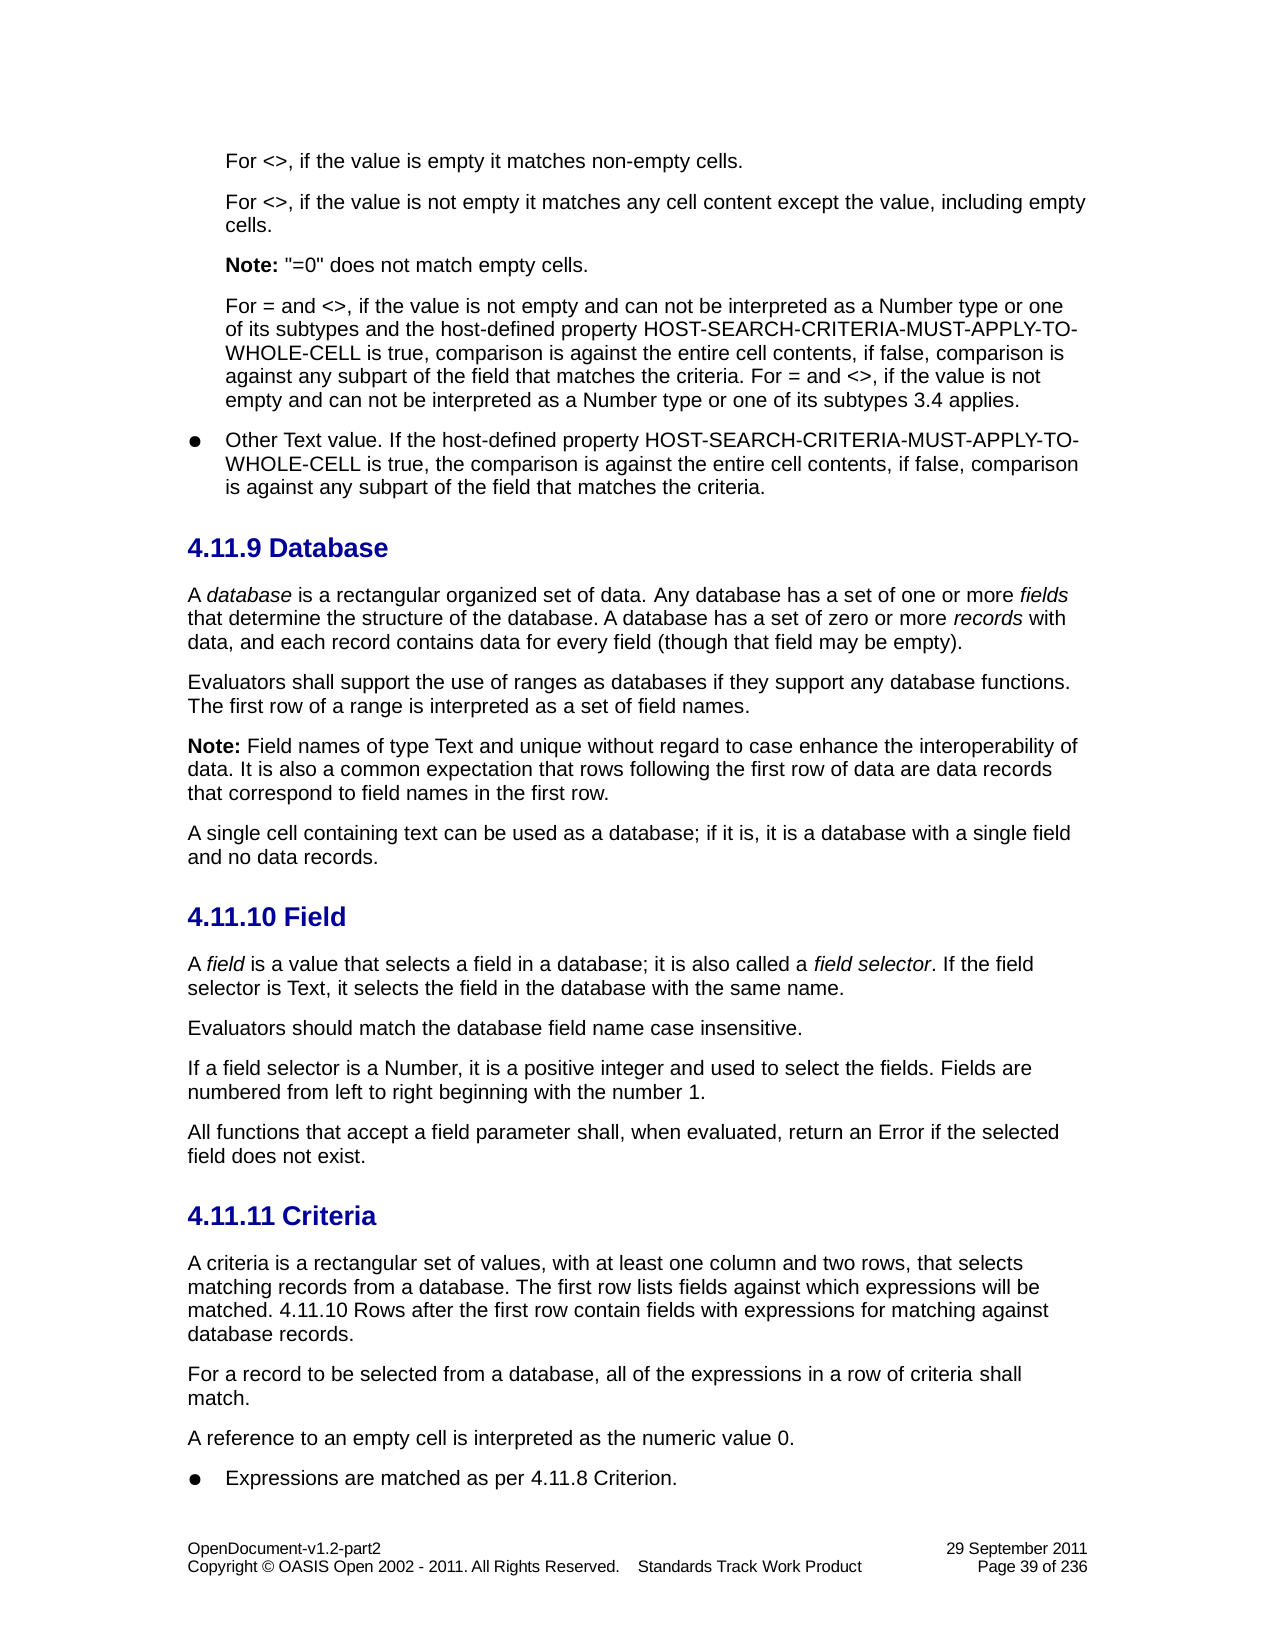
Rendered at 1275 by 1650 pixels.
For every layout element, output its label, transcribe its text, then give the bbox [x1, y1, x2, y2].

text All functions that accept a field parameter shall, when evaluated, return an Error if the selected field does not exist. [187, 1121, 1088, 1168]
text A reference to an empty cell is interpreted as the numeric value 0. [187, 1426, 1088, 1450]
list For <>, if the value is empty it matches non-empty cells. [187, 150, 1088, 173]
list For <>, if the value is not empty it matches any cell content except the value, including empty cells. [187, 190, 1088, 237]
text For a record to be selected from a database, all of the expressions in a row of criteria shall match. [187, 1363, 1088, 1410]
text Evaluators shall support the use of ranges as databases if they support any database functions. The first row of a range is interpreted as a set of field names. [187, 671, 1088, 718]
subtitle Field [187, 902, 1088, 932]
text A database is a rectangular organized set of data. Any database has a set of one or more fields that determine the structure of the database. A database has a set of zero or more records with data, and each record contains data for every field (though that field may be empty). [187, 583, 1088, 654]
subtitle Criteria [187, 1201, 1088, 1231]
list Note: "=0" does not match empty cells. [187, 254, 1088, 277]
list For = and <>, if the value is not empty and can not be interpreted as a Number type or one of its subtypes and the host-defined property HOST-SEARCH-CRITERIA-MUST-APPLY-TO-WHOLE-CELL is true, comparison is against the entire cell contents, if false, comparison is against any subpart of the field that matches the criteria. For = and <>, if the value is not empty and can not be interpreted as a Number type or one of its subtypes 3.4 applies. [187, 294, 1088, 412]
text A criteria is a rectangular set of values, with at least one column and two rows, that selects matching records from a database. The first row lists fields against which expressions will be matched. 4.11.10 Rows after the first row contain fields with expressions for matching against database records. [187, 1252, 1088, 1346]
list Other Text value. If the host-defined property HOST-SEARCH-CRITERIA-MUST-APPLY-TO-WHOLE-CELL is true, the comparison is against the entire cell contents, if false, comparison is against any subpart of the field that matches the criteria. [187, 428, 1088, 499]
subtitle Database [187, 532, 1088, 562]
text If a field selector is a Number, it is a positive integer and used to select the fields. Fields are numbered from left to right beginning with the number 1. [187, 1057, 1088, 1104]
text A single cell containing text can be used as a database; if it is, it is a database with a single field and no data records. [187, 822, 1088, 869]
list Expressions are matched as per 4.11.8 Criterion. [187, 1467, 1088, 1490]
text Evaluators should match the database field name case insensitive. [187, 1017, 1088, 1040]
text Note: Field names of type Text and unique without regard to case enhance the interoperability of data. It is also a common expectation that rows following the first row of data are data records that correspond to field names in the first row. [187, 734, 1088, 805]
text A field is a value that selects a field in a database; it is also called a field selector. If the field selector is Text, it selects the field in the database with the same name. [187, 953, 1088, 1000]
